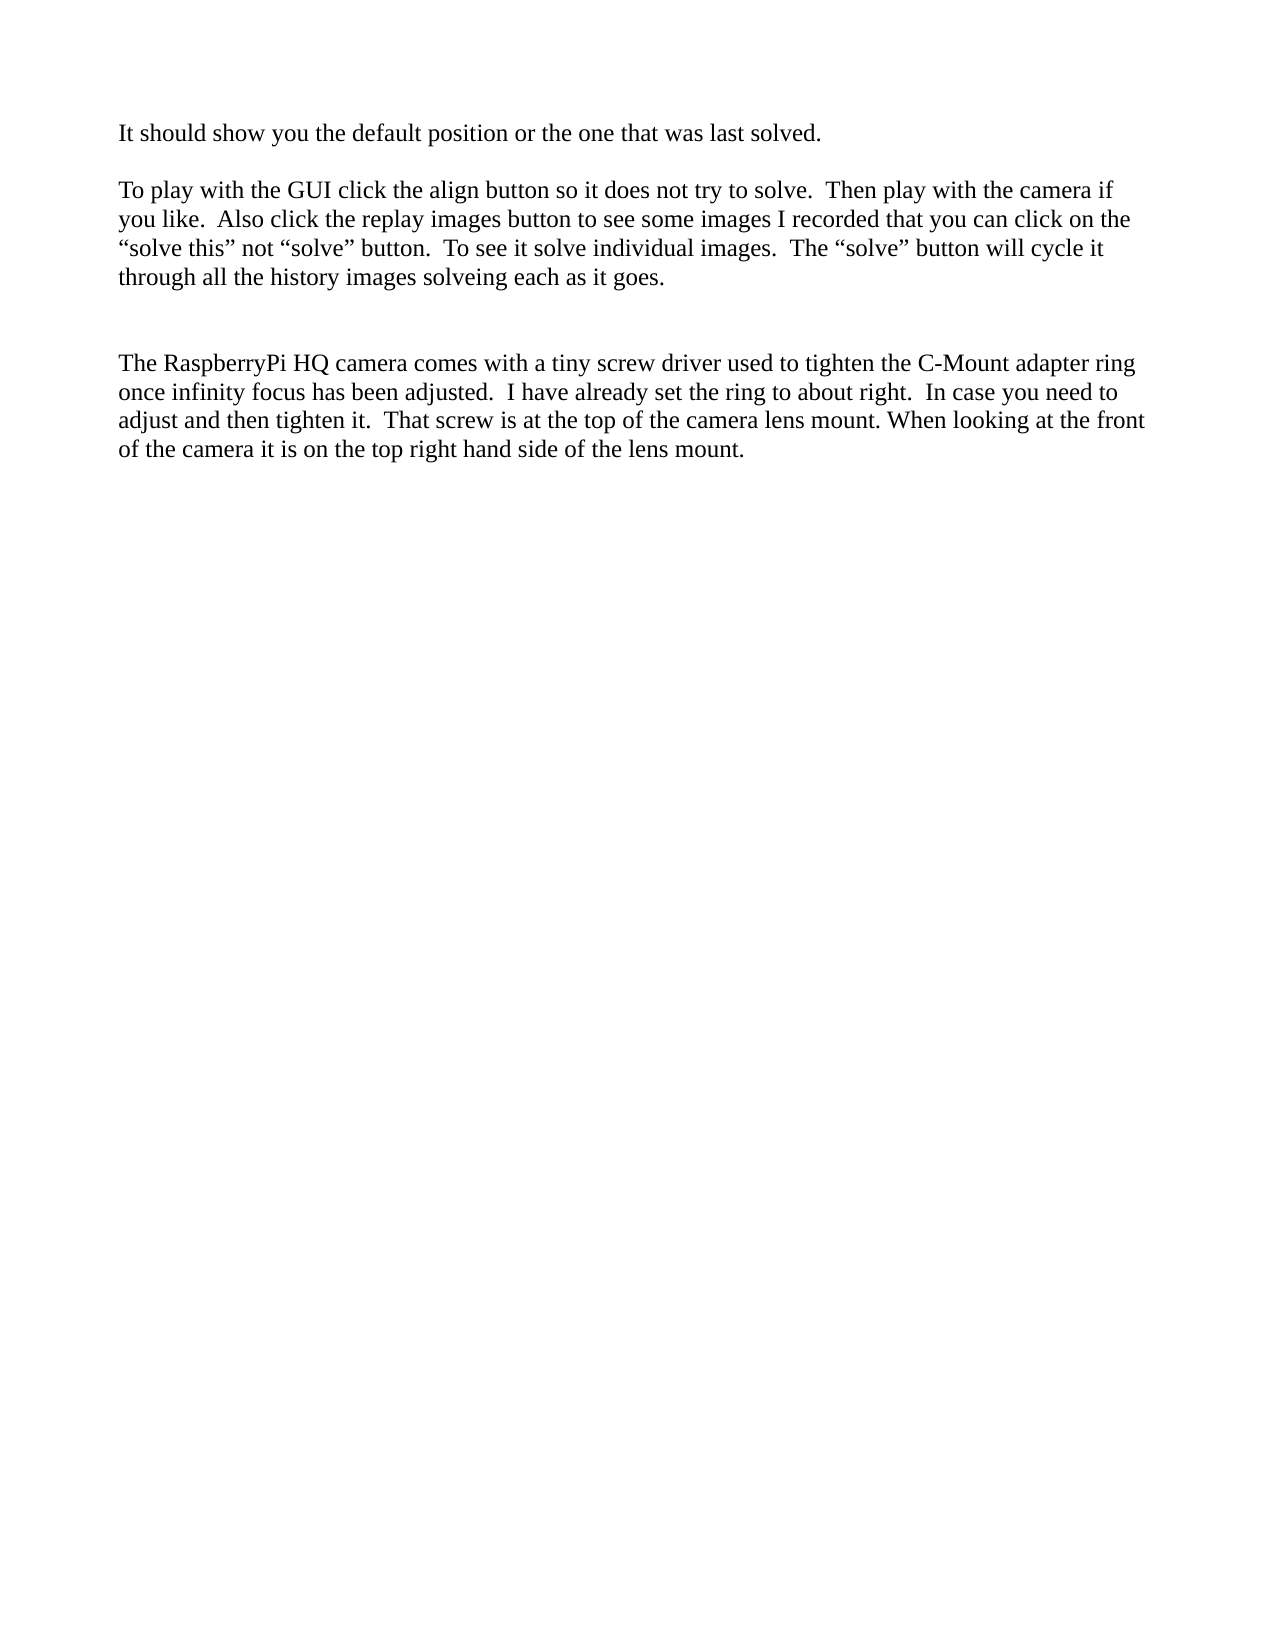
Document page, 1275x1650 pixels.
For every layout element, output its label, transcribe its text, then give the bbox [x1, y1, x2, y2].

text To play with the GUI click the align button so it does not try to solve. Then play with the camera if you like. Also click the replay images button to see some images I recorded that you can click on the “solve this” not “solve” button. To see it solve individual images. The “solve” button will cycle it through all the history images solveing each as it goes. [118, 176, 1157, 291]
text The RaspberryPi HQ camera comes with a tiny screw driver used to tighten the C-Mount adapter ring once infinity focus has been adjusted. I have already set the ring to about right. In case you need to adjust and then tighten it. That screw is at the top of the camera lens mount. When looking at the front of the camera it is on the top right hand side of the lens mount. [118, 348, 1157, 463]
text It should show you the default position or the one that was last solved. [118, 118, 1157, 147]
